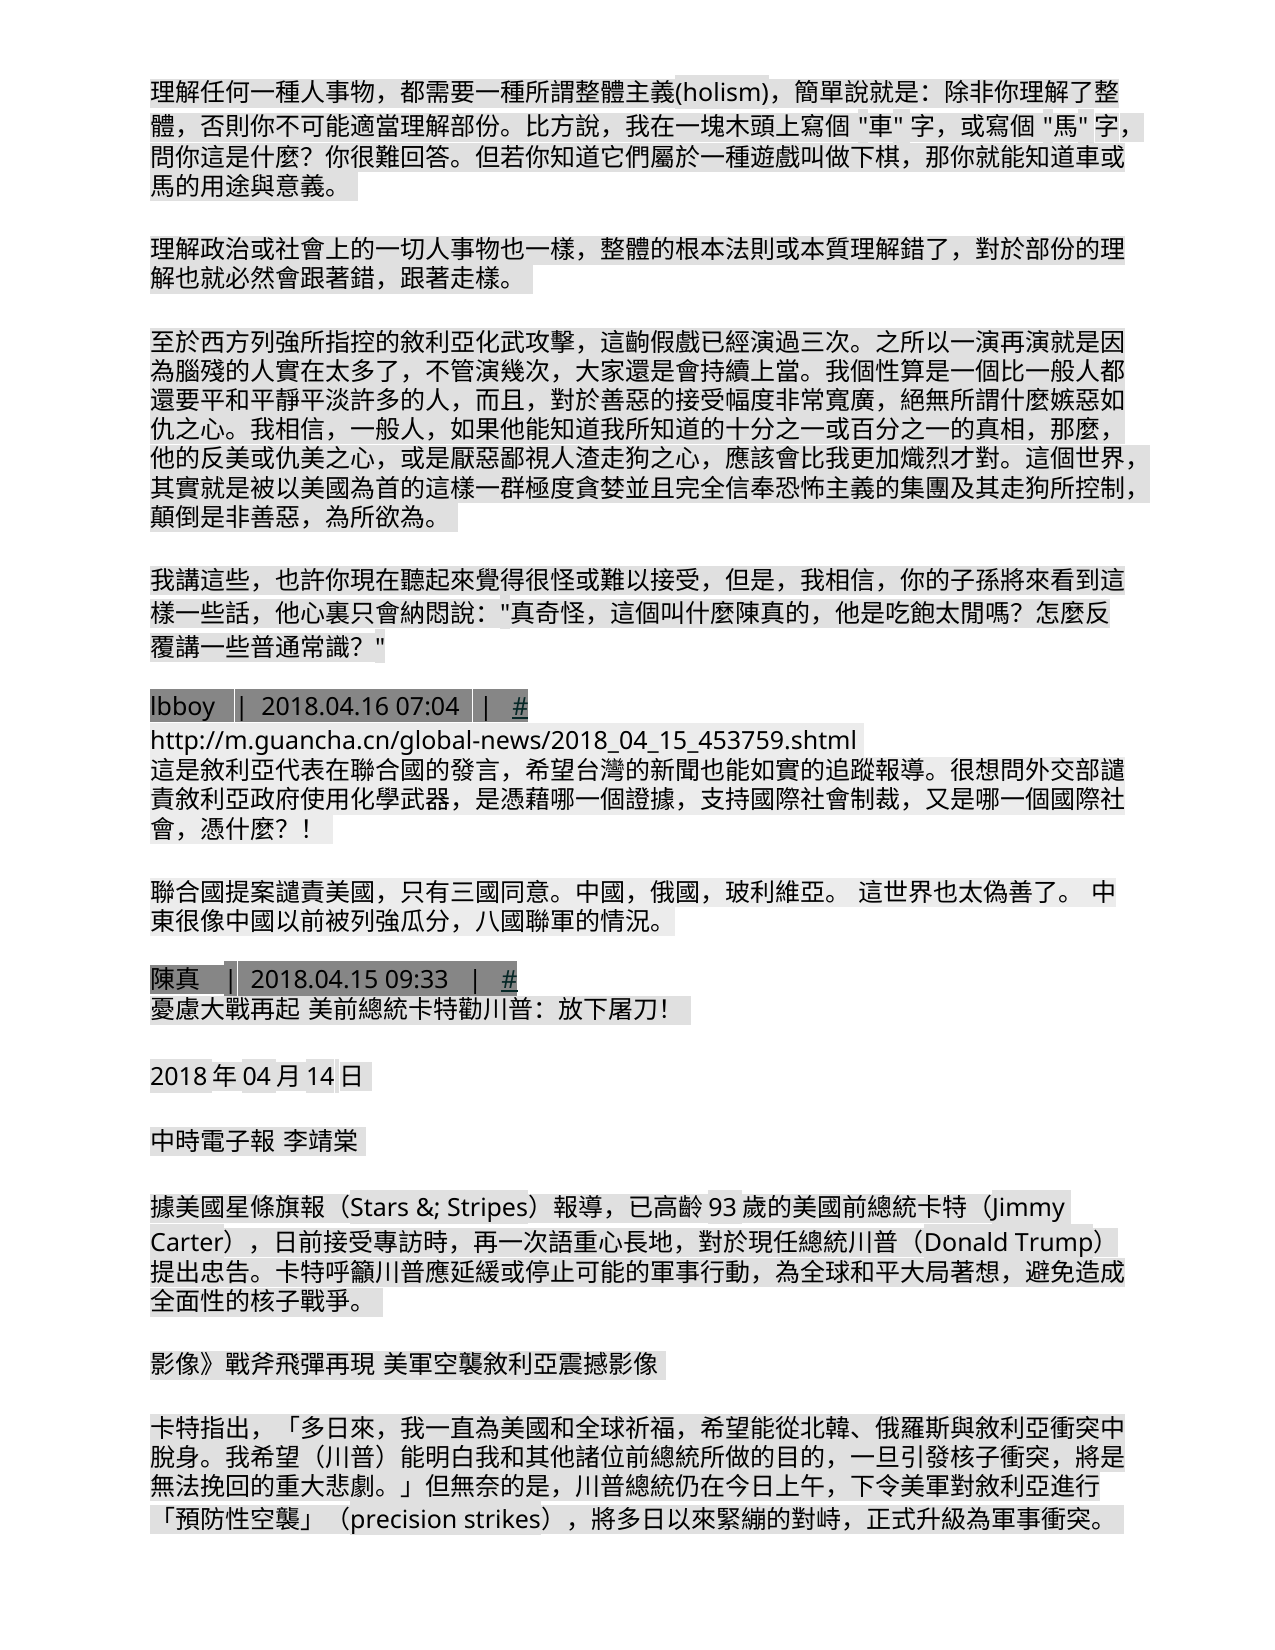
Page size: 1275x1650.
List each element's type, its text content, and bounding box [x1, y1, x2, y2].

text 憂慮大戰再起 美前總統卡特勸川普：放下屠刀！ 2018年04月14日 中時電子報 李靖棠 據美國星條旗報（Stars &; Stripes）報導，已高齡93歲的美國前總統卡特（Jimmy Carter），日前接受專訪時，再一次語重心長地，對於現任總統川普（Donald Trump）提出忠告。卡特呼籲川普應延緩或停止可能的軍事行動，為全球和平大局著想，避免造成全面性的核子戰爭。 影像》戰斧飛彈再現 美軍空襲敘利亞震撼影像 卡特指出，「多日來，我一直為美國和全球祈福，希望能從北韓、俄羅斯與敘利亞衝突中脫身。我希望（川普）能明白我和其他諸位前總統所做的目的，一旦引發核子衝突，將是無法挽回的重大悲劇。」但無奈的是，川普總統仍在今日上午，下令美軍對敘利亞進行「預防性空襲」（precision strikes），將多日以來緊繃的對峙，正式升級為軍事衝突。 [150, 996, 1125, 1569]
text http://m.guancha.cn/global-news/2018_04_15_453759.shtml 這是敘利亞代表在聯合國的發言，希望台灣的新聞也能如實的追蹤報導。很想問外交部譴責敘利亞政府使用化學武器，是憑藉哪一個證據，支持國際社會制裁，又是哪一個國際社會，憑什麼？！ 聯合國提案譴責美國，只有三國同意。中國，俄國，玻利維亞。 這世界也太偽善了。 中東很像中國以前被列強瓜分，八國聯軍的情況。 [150, 722, 1125, 936]
text 我常常被騙，但我並不常同樣的事一再被騙。騙一次叫老實，騙兩次叫單純，騙無數次那就是腦殘了。 西方列強及其同路人，最擅長的作戰方式之一就是宣傳戰，透過控制幾乎所有主流媒體，進行造謠、扭曲、渲染以及高度選擇性的所謂事實呈現，編造出一套與真實世界截然不同的幻象與錯覺，進而藉以發動進一步的各種攻擊與掠奪，包括永無止盡的侵略與屠殺，從中獲取私人暴利與龐大權力。就如Noam Chomsky所說，一個強大的中國，以及一個有效運作的聯合國組織，加上民間各種自發力量，方能遏止這樣一種長達數十年的侵略與殺戮以及一切為所欲為。 剛去英國前後那幾年，恰好遇上柯索沃戰爭與南斯拉夫內戰，因為生活四周全是西方媒體，親身近距離接觸到西方列強之如何透過媒體大量造謠與醜化被侵略對象，讓我感到很震驚，我這才發現，從小在台灣所接觸到的訊息，原來徹頭徹尾全是謊言，無一句可信。 1995年，Emir Kusturica的 "地下社會" 上演時，Kusturica接受採訪，表明南斯拉夫內戰根本就是美國CIA所策動，我還一頭霧水，美國不是人權守護者嗎？美國不是愛好民主自由嗎？怎麼會是個惡魔呢？ 但是，另一方面我又想說，Kusturica這麼聰明的一個人，他不可能信口開河，不可能做出與事實完全相反的指控。 兩年後，我就來到英國，主流媒體以外的各種資訊充足了，我的納悶於是瞬間煙消雲散，原來我過去三十個年頭的年輕歲月，居然完全被蒙蔽。這也許就跟當下那些還相信人渣黨的人一樣，你們遲早也會覺醒，發現這原來是無惡不作貪婪齷齪無所不用其極的一群政客人渣，以及一群為之所用的文人走狗；而他們統統都只是美國與日本長期豢養來攻擊祖國、傷害台灣的一群漢奸走狗。 理解任何一種人事物，都需要一種所謂整體主義(holism)，簡單說就是：除非你理解了整體，否則你不可能適當理解部份。比方說，我在一塊木頭上寫個 "車" 字，或寫個 "馬" 字，問你這是什麼？你很難回答。但若你知道它們屬於一種遊戲叫做下棋，那你就能知道車或馬的用途與意義。 理解政治或社會上的一切人事物也一樣，整體的根本法則或本質理解錯了，對於部份的理解也就必然會跟著錯，跟著走樣。 至於西方列強所指控的敘利亞化武攻擊，這齣假戲已經演過三次。之所以一演再演就是因為腦殘的人實在太多了，不管演幾次，大家還是會持續上當。我個性算是一個比一般人都還要平和平靜平淡許多的人，而且，對於善惡的接受幅度非常寬廣，絕無所謂什麼嫉惡如仇之心。我相信，一般人，如果他能知道我所知道的十分之一或百分之一的真相，那麼，他的反美或仇美之心，或是厭惡鄙視人渣走狗之心，應該會比我更加熾烈才對。這個世界，其實就是被以美國為首的這樣一群極度貪婪並且完全信奉恐怖主義的集團及其走狗所控制，顛倒是非善惡，為所欲為。 我講這些，也許你現在聽起來覺得很怪或難以接受，但是，我相信，你的子孫將來看到這樣一些話，他心裏只會納悶說："真奇怪，這個叫什麼陳真的，他是吃飽太閒嗎？怎麼反覆講一些普通常識？" [150, 75, 1125, 663]
text lbboy | 2018.04.16 07:04 | # [150, 688, 1125, 722]
text 陳真 | 2018.04.15 09:33 | # [150, 961, 1125, 996]
